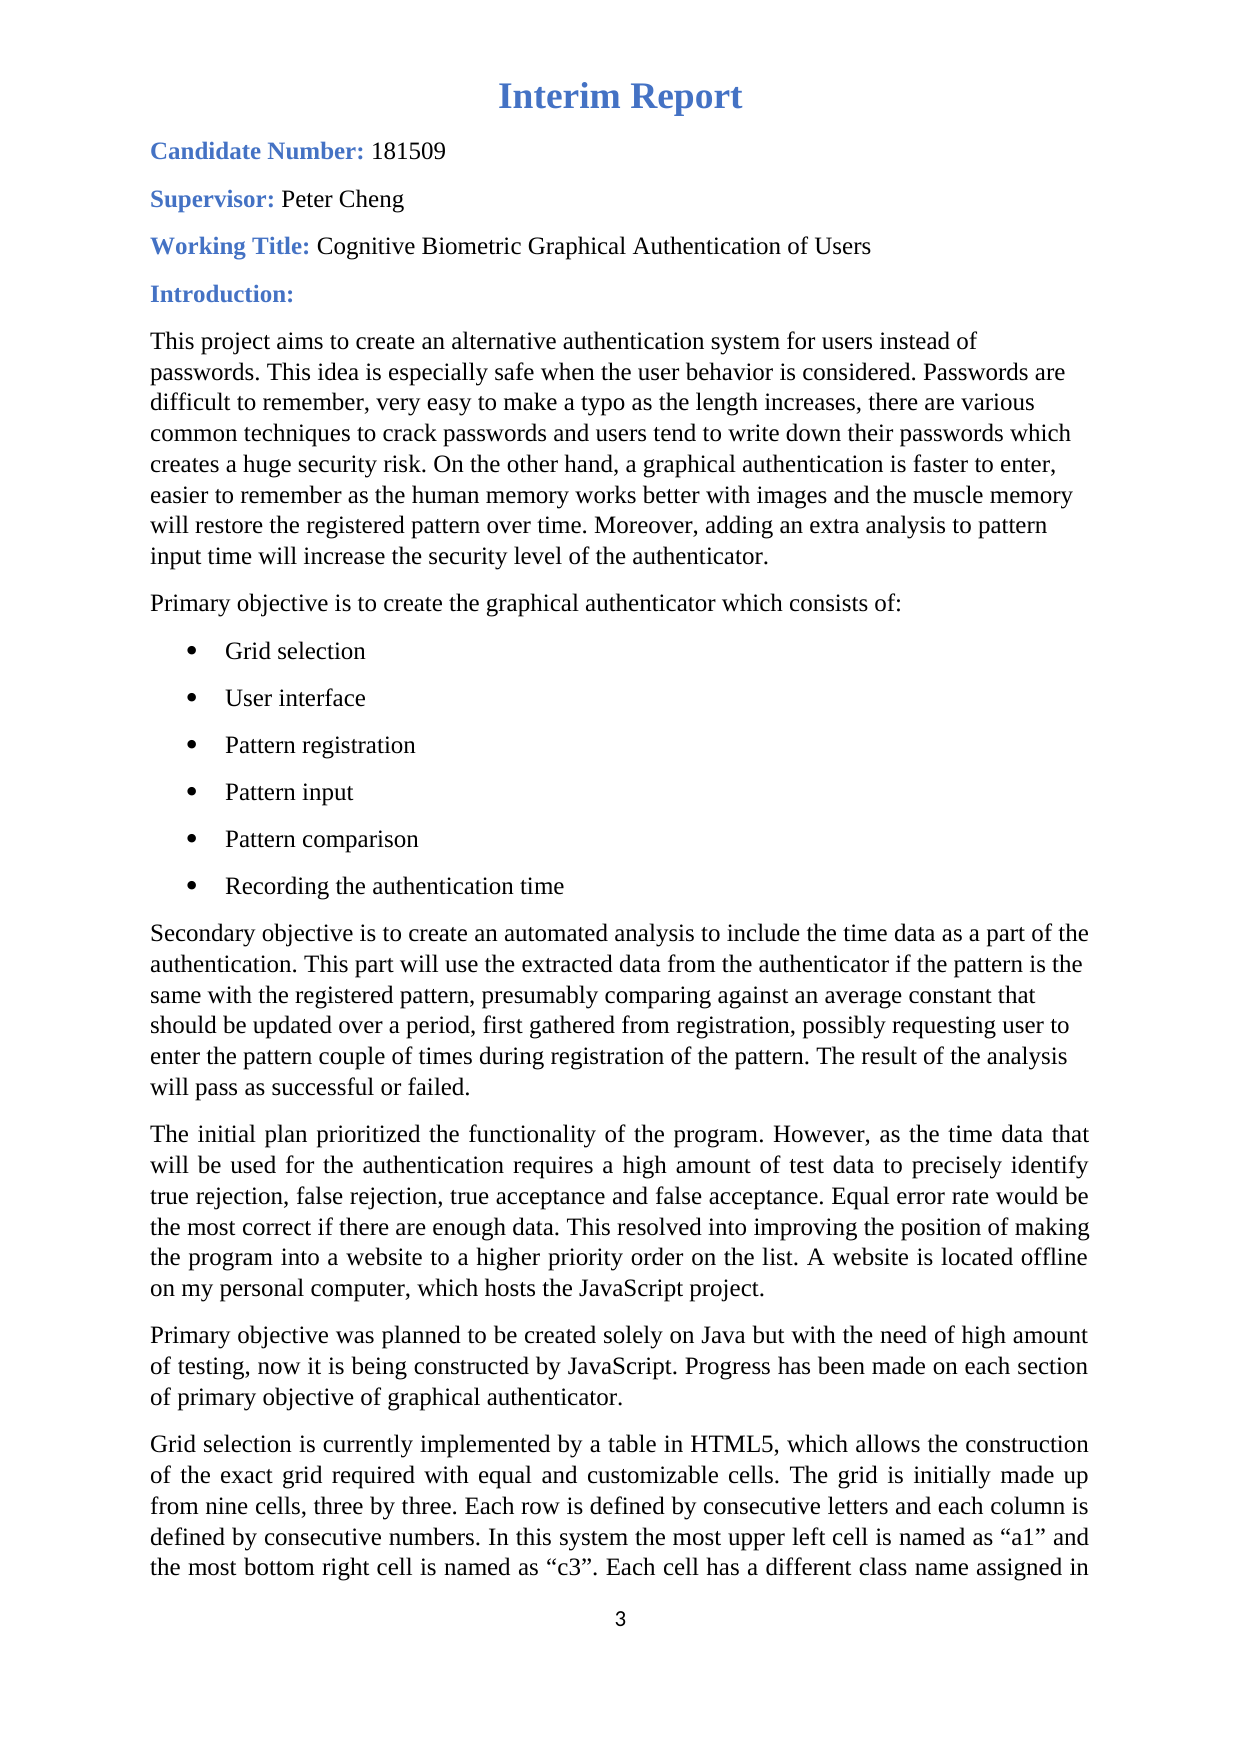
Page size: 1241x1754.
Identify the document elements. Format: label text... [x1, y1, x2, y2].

list Pattern registration [187, 730, 1090, 759]
text Interim Report [150, 74, 1090, 117]
list Recording the authentication time [187, 871, 1090, 900]
list Grid selection [187, 636, 1090, 665]
text The initial plan prioritized the functionality of the program. However, as the time data that will be used for the authentication requires a high amount of test data to precisely identify true rejection, false rejection, true acceptance and false acceptance. Equal error rate would be the most correct if there are enough data. This resolved into improving the position of making the program into a website to a higher priority order on the list. A website is located offline on my personal computer, which hosts the JavaScript project. [150, 1119, 1090, 1302]
text Grid selection is currently implemented by a table in HTML5, which allows the construction of the exact grid required with equal and customizable cells. The grid is initially made up from nine cells, three by three. Each row is defined by consecutive letters and each column is defined by consecutive numbers. In this system the most upper left cell is named as “a1” and the most bottom right cell is named as “c3”. Each cell has a different class name assigned in [150, 1429, 1090, 1581]
text Primary objective is to create the graphical authenticator which consists of: [150, 588, 1090, 617]
list User interface [187, 683, 1090, 712]
text Introduction: [150, 279, 1090, 307]
text Supervisor: Peter Cheng [150, 184, 1090, 213]
list Pattern input [187, 777, 1090, 806]
text Working Title: Cognitive Biometric Graphical Authentication of Users [150, 231, 1090, 260]
text This project aims to create an alternative authentication system for users instead of passwords. This idea is especially safe when the user behavior is considered. Passwords are difficult to remember, very easy to make a typo as the length increases, there are various common techniques to crack passwords and users tend to write down their passwords which creates a huge security risk. On the other hand, a graphical authentication is faster to enter, easier to remember as the human memory works better with images and the muscle memory will restore the registered pattern over time. Moreover, adding an extra analysis to pattern input time will increase the security level of the authenticator. [150, 326, 1090, 570]
text Secondary objective is to create an automated analysis to include the time data as a part of the authentication. This part will use the extracted data from the authenticator if the pattern is the same with the registered pattern, presumably comparing against an average constant that should be updated over a period, first gathered from registration, possibly requesting user to enter the pattern couple of times during registration of the pattern. The result of the analysis will pass as successful or failed. [150, 918, 1090, 1101]
text Candidate Number: 181509 [150, 136, 1090, 165]
list Pattern comparison [187, 824, 1090, 853]
text Primary objective was planned to be created solely on Java but with the need of high amount of testing, now it is being constructed by JavaScript. Progress has been made on each section of primary objective of graphical authenticator. [150, 1321, 1090, 1411]
